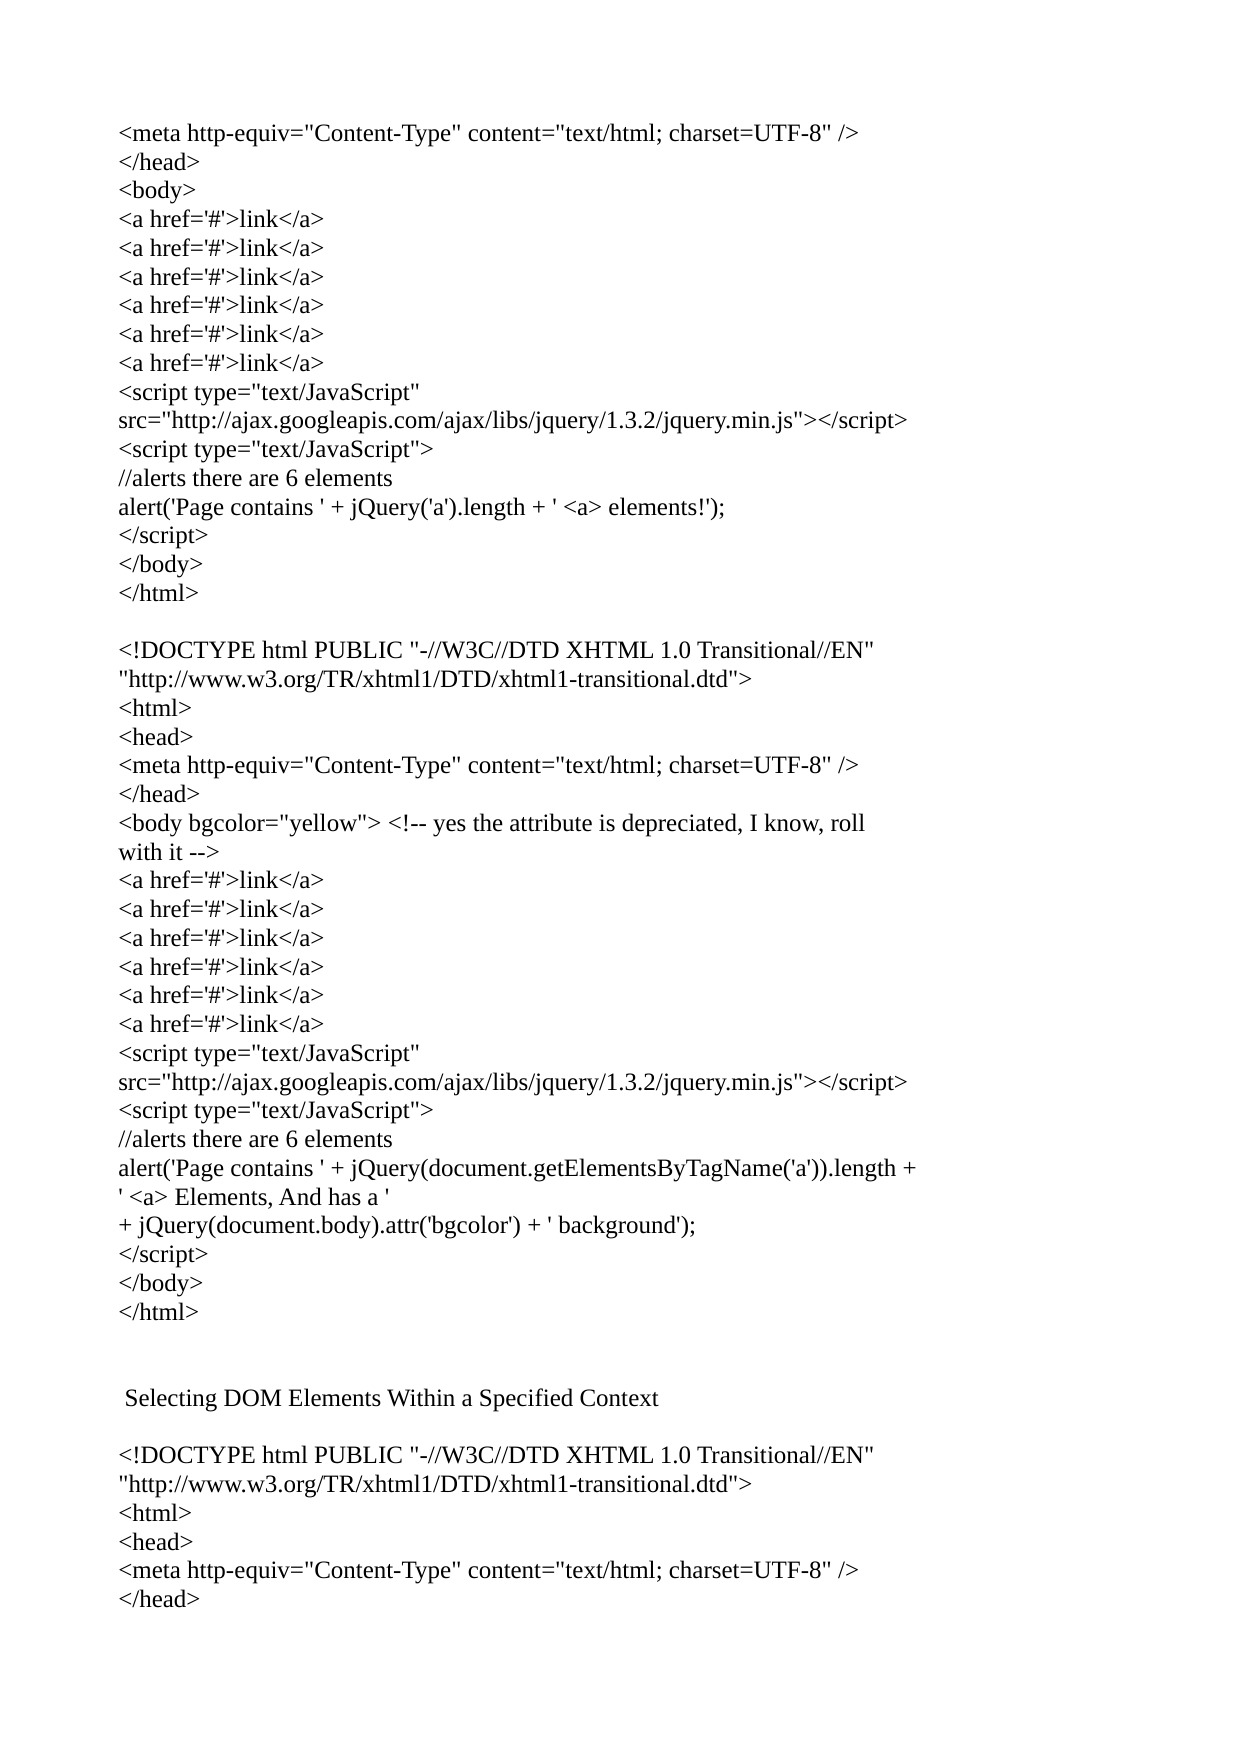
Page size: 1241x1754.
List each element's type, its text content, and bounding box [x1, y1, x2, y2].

text with it --> [118, 837, 1122, 866]
text Selecting DOM Elements Within a Specified Context [118, 1383, 1122, 1412]
text <html> [118, 1498, 1122, 1527]
text </head> [118, 779, 1122, 808]
text <meta http-equiv="Content-Type" content="text/html; charset=UTF-8" /> [118, 751, 1122, 779]
text </script> [118, 1239, 1122, 1268]
text <script type="text/JavaScript" [118, 1038, 1122, 1067]
text "http://www.w3.org/TR/xhtml1/DTD/xhtml1-transitional.dtd"> [118, 664, 1122, 693]
text <script type="text/JavaScript"> [118, 434, 1122, 463]
text ' <a> Elements, And has a ' [118, 1182, 1122, 1211]
text + jQuery(document.body).attr('bgcolor') + ' background'); [118, 1211, 1122, 1239]
text <head> [118, 722, 1122, 751]
text </body> [118, 1268, 1122, 1297]
text <a href='#'>link</a> [118, 262, 1122, 291]
text alert('Page contains ' + jQuery('a').length + ' <a> elements!'); [118, 492, 1122, 521]
text src="http://ajax.googleapis.com/ajax/libs/jquery/1.3.2/jquery.min.js"></script> [118, 1067, 1122, 1096]
text <!DOCTYPE html PUBLIC "-//W3C//DTD XHTML 1.0 Transitional//EN" [118, 636, 1122, 664]
text <a href='#'>link</a> [118, 1009, 1122, 1038]
text <a href='#'>link</a> [118, 319, 1122, 348]
text <a href='#'>link</a> [118, 981, 1122, 1009]
text <a href='#'>link</a> [118, 894, 1122, 923]
text <body> [118, 176, 1122, 204]
text </html> [118, 578, 1122, 607]
text <a href='#'>link</a> [118, 923, 1122, 952]
text <meta http-equiv="Content-Type" content="text/html; charset=UTF-8" /> [118, 1556, 1122, 1584]
text <a href='#'>link</a> [118, 204, 1122, 233]
text <a href='#'>link</a> [118, 952, 1122, 981]
text src="http://ajax.googleapis.com/ajax/libs/jquery/1.3.2/jquery.min.js"></script> [118, 406, 1122, 434]
text </body> [118, 549, 1122, 578]
text </html> [118, 1297, 1122, 1326]
text alert('Page contains ' + jQuery(document.getElementsByTagName('a')).length + [118, 1153, 1122, 1182]
text <html> [118, 693, 1122, 722]
text <body bgcolor="yellow"> <!-- yes the attribute is depreciated, I know, roll [118, 808, 1122, 837]
text "http://www.w3.org/TR/xhtml1/DTD/xhtml1-transitional.dtd"> [118, 1469, 1122, 1498]
text <!DOCTYPE html PUBLIC "-//W3C//DTD XHTML 1.0 Transitional//EN" [118, 1441, 1122, 1469]
text </head> [118, 1584, 1122, 1613]
text </head> [118, 147, 1122, 176]
text </script> [118, 521, 1122, 549]
text <a href='#'>link</a> [118, 866, 1122, 894]
text <script type="text/JavaScript"> [118, 1096, 1122, 1124]
text //alerts there are 6 elements [118, 1124, 1122, 1153]
text <a href='#'>link</a> [118, 291, 1122, 319]
text <head> [118, 1527, 1122, 1556]
text <a href='#'>link</a> [118, 348, 1122, 377]
text <a href='#'>link</a> [118, 233, 1122, 262]
text <meta http-equiv="Content-Type" content="text/html; charset=UTF-8" /> [118, 118, 1122, 147]
text //alerts there are 6 elements [118, 463, 1122, 492]
text <script type="text/JavaScript" [118, 377, 1122, 406]
